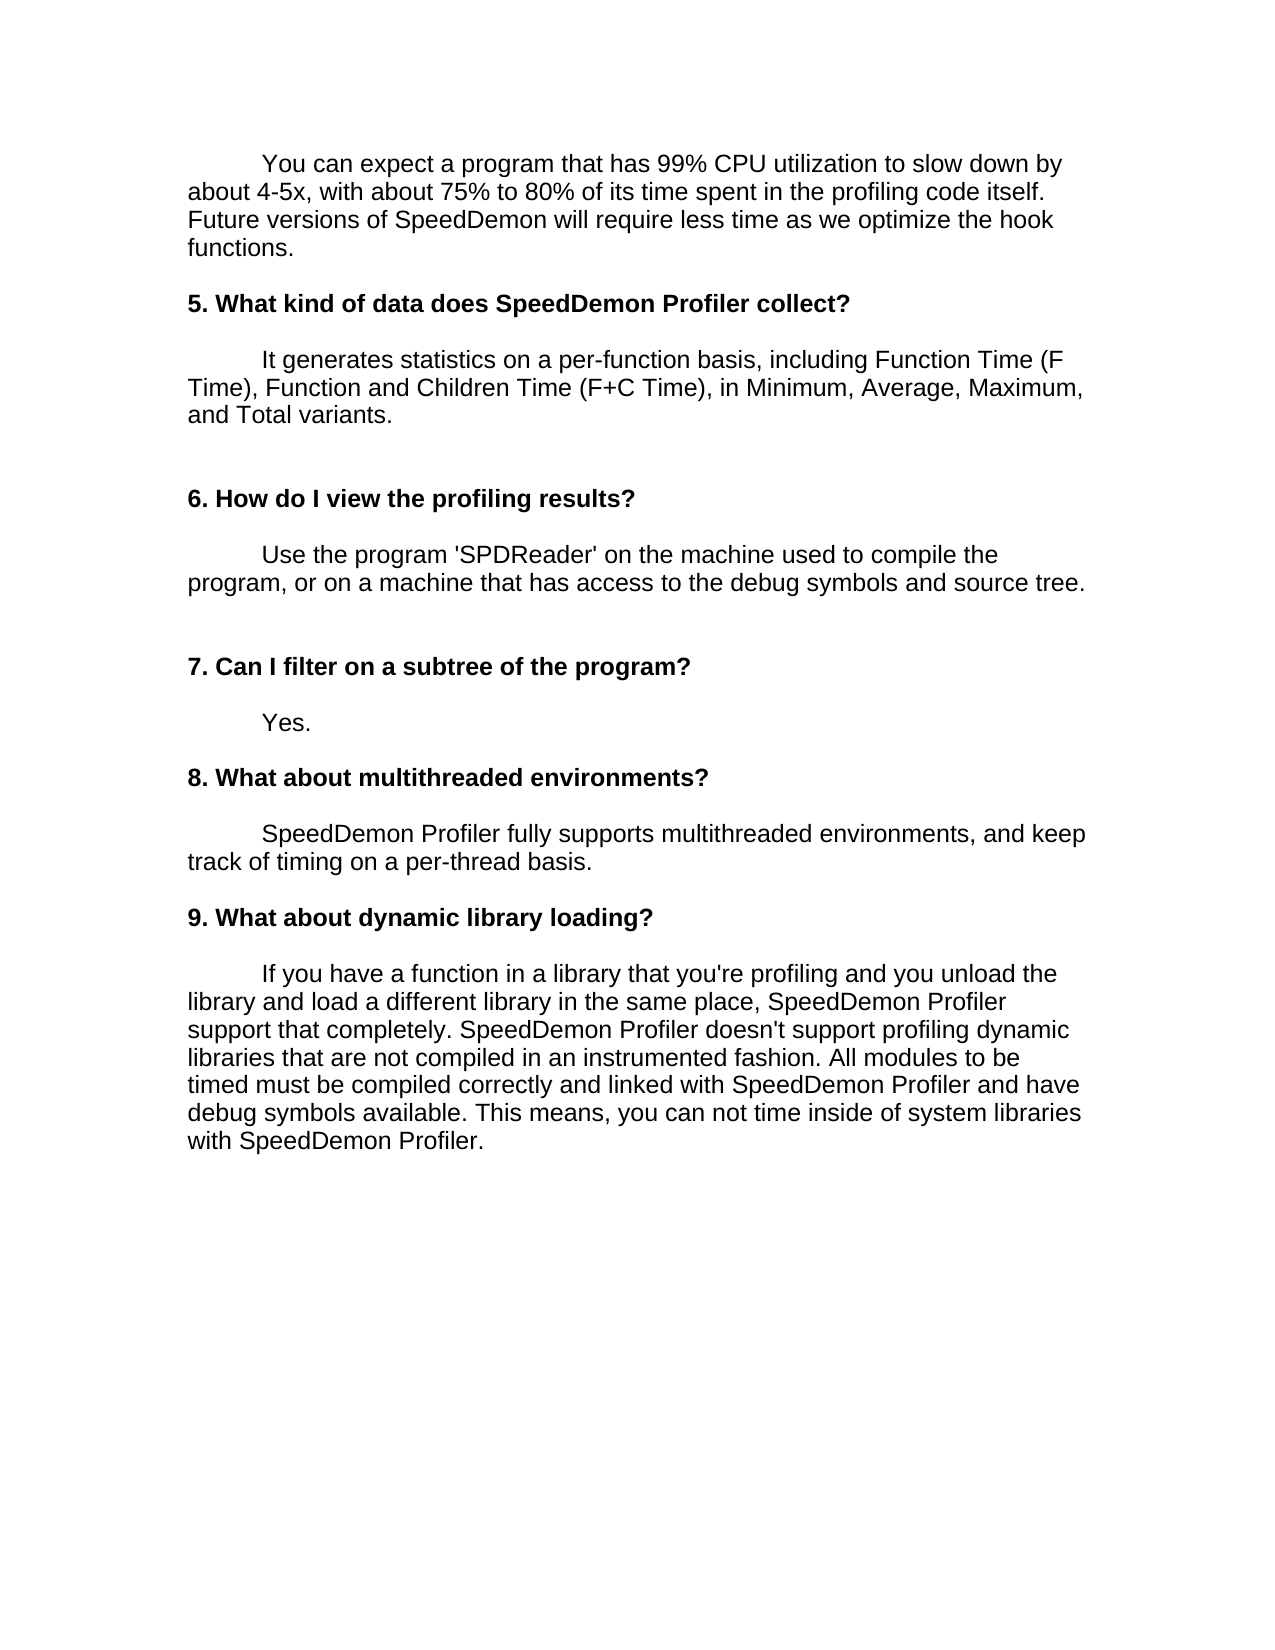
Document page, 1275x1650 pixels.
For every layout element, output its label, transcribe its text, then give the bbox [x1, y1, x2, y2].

text 9. What about dynamic library loading? [187, 904, 1087, 932]
text 7. Can I filter on a subtree of the program? [187, 652, 1087, 680]
text SpeedDemon Profiler fully supports multithreaded environments, and keep track of timing on a per-thread basis. [187, 820, 1087, 876]
text You can expect a program that has 99% CPU utilization to slow down by about 4-5x, with about 75% to 80% of its time spent in the profiling code itself. Future versions of SpeedDemon will require less time as we optimize the hook functions. [187, 150, 1087, 262]
text If you have a function in a library that you're profiling and you unload the library and load a different library in the same place, SpeedDemon Profiler support that completely. SpeedDemon Profiler doesn't support profiling dynamic libraries that are not compiled in an instrumented fashion. All modules to be timed must be compiled correctly and linked with SpeedDemon Profiler and have debug symbols available. This means, you can not time inside of system libraries with SpeedDemon Profiler. [187, 959, 1087, 1155]
text 8. What about multithreaded environments? [187, 764, 1087, 792]
text It generates statistics on a per-function basis, including Function Time (F Time), Function and Children Time (F+C Time), in Minimum, Average, Maximum, and Total variants. [187, 345, 1087, 429]
text Use the program 'SPDReader' on the machine used to compile the program, or on a machine that has access to the debug symbols and source tree. [187, 541, 1087, 597]
text 5. What kind of data does SpeedDemon Profiler collect? [187, 289, 1087, 317]
text 6. How do I view the profiling results? [187, 485, 1087, 513]
text Yes. [187, 708, 1087, 736]
